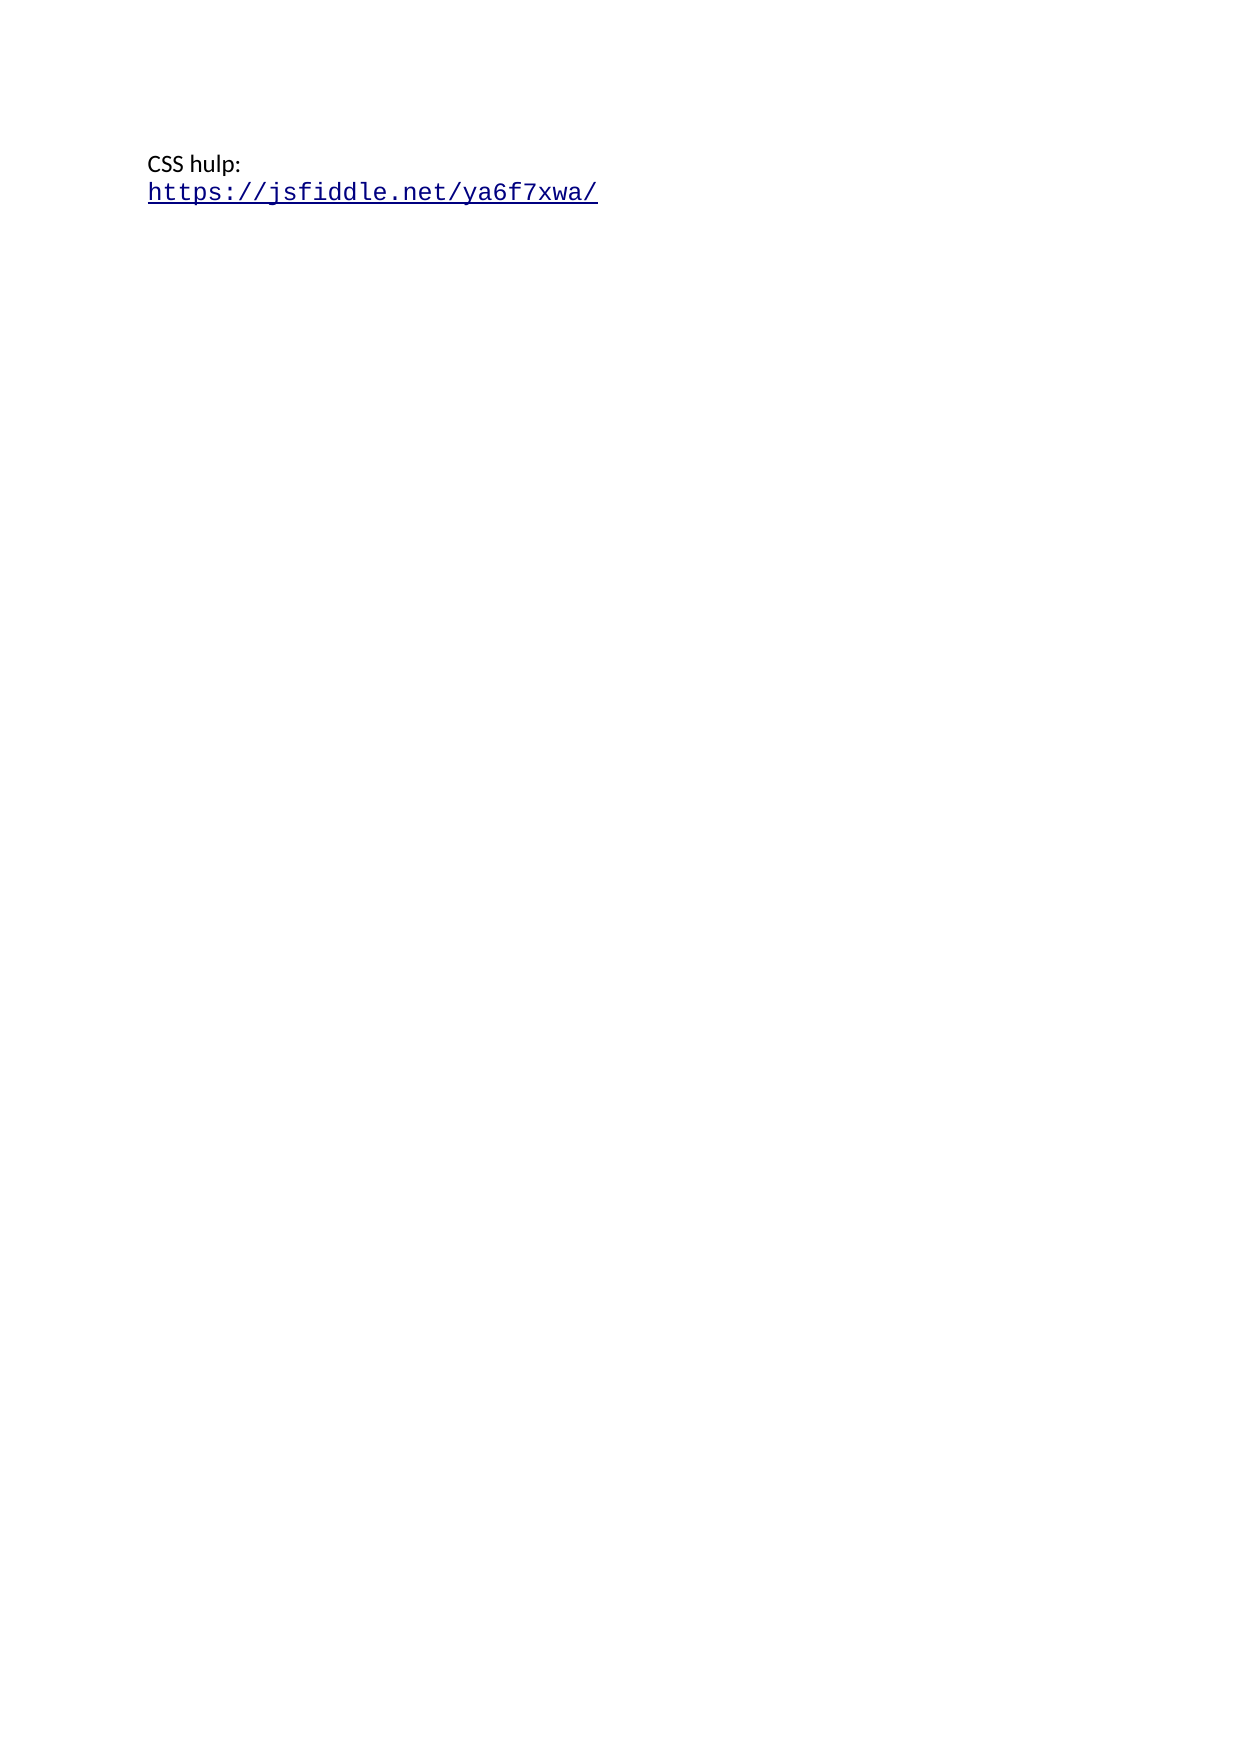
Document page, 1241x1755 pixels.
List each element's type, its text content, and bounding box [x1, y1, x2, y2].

text CSS hulp: [147, 148, 1103, 178]
text https://jsfiddle.net/ya6f7xwa/ [147, 179, 1103, 207]
